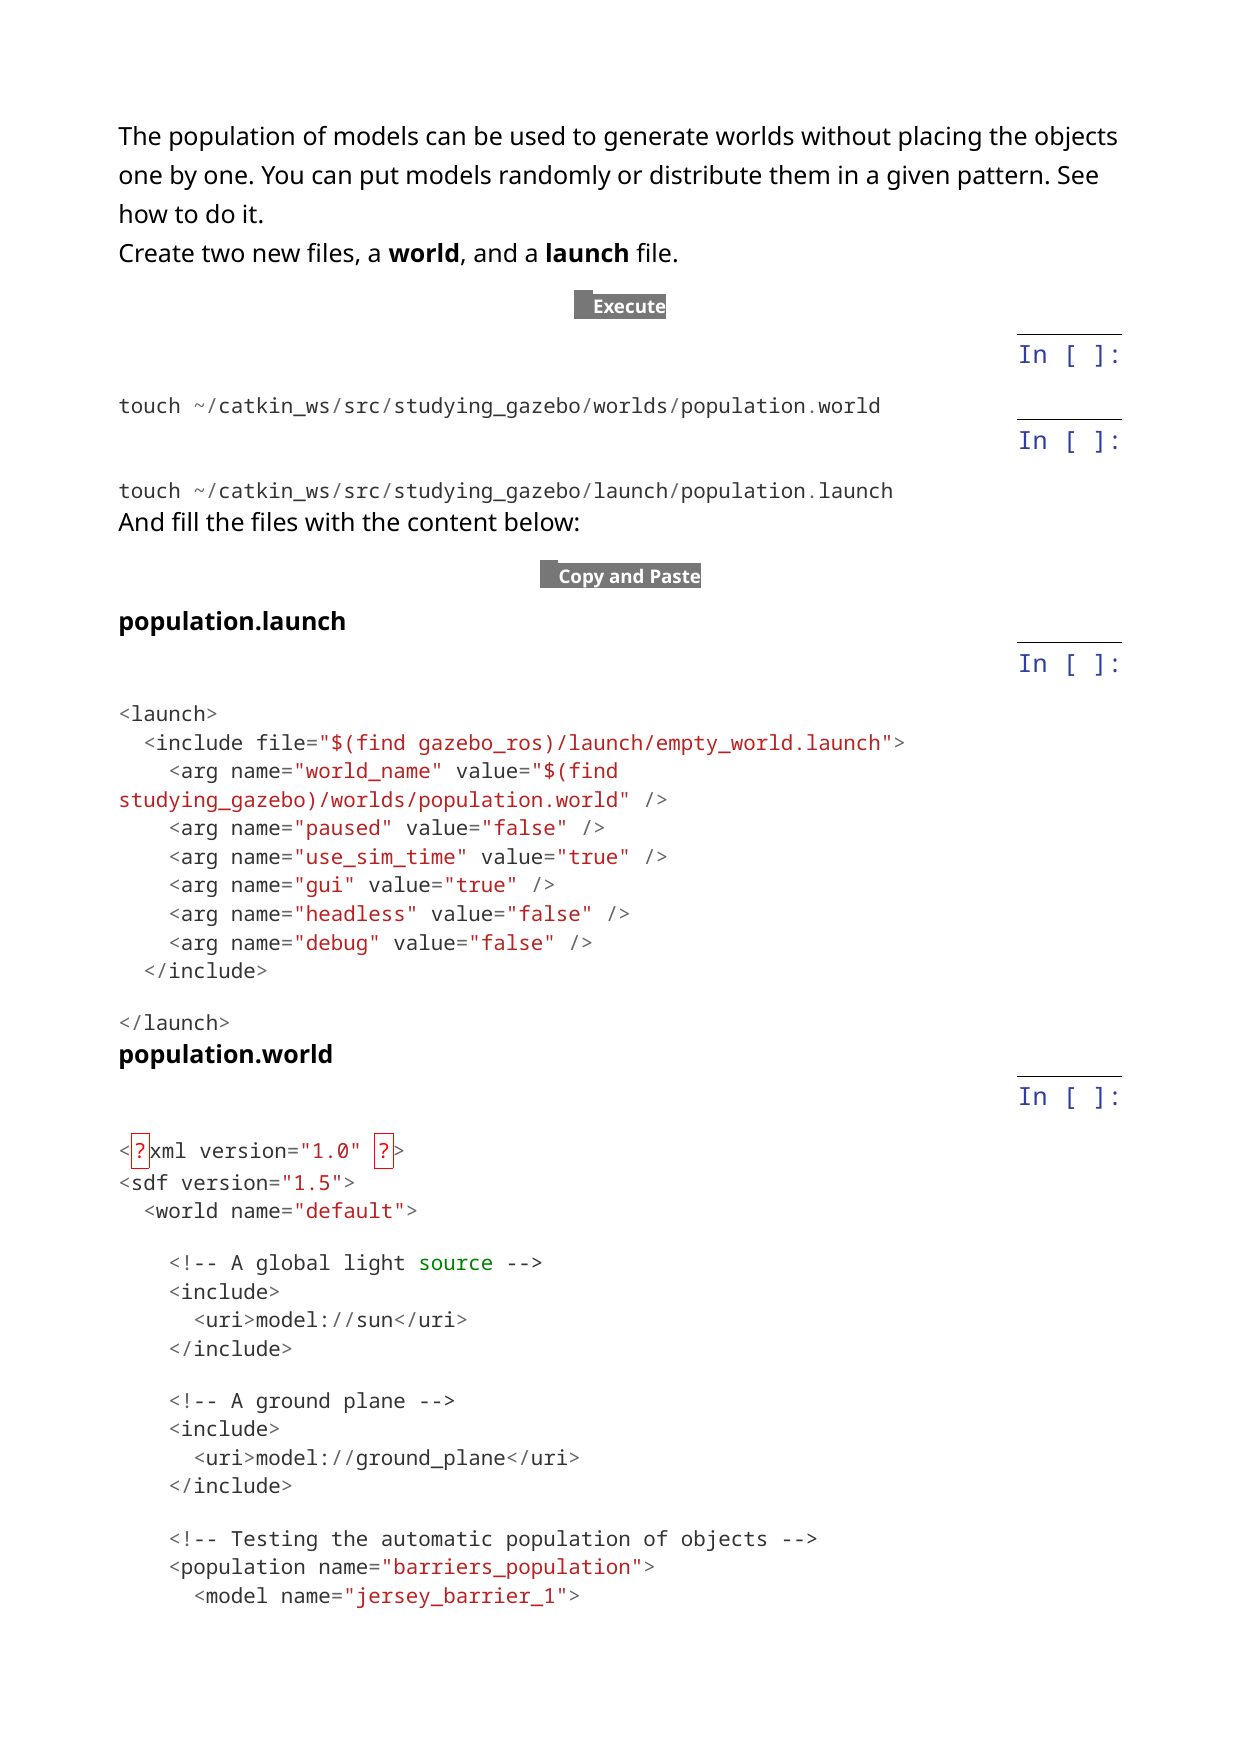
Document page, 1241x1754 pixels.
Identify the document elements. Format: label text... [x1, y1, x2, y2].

text In [ ]: [118, 419, 1122, 456]
text <include> [118, 1414, 1122, 1443]
text <arg name="debug" value="false" /> [118, 928, 1122, 956]
text <world name="default"> [118, 1196, 1122, 1224]
text </launch> [118, 1008, 1122, 1037]
text <!-- Testing the automatic population of objects --> [118, 1524, 1122, 1552]
text <!-- A global light source --> [118, 1248, 1122, 1277]
text </include> [118, 956, 1122, 985]
text touch ~/catkin_ws/src/studying_gazebo/worlds/population.world [118, 391, 1122, 419]
text population.world [118, 1037, 1122, 1071]
text touch ~/catkin_ws/src/studying_gazebo/launch/population.launch [118, 477, 1122, 505]
text <arg name="gui" value="true" /> [118, 871, 1122, 899]
text In [ ]: [118, 642, 1122, 679]
text <population name="barriers_population"> [118, 1552, 1122, 1581]
text <sdf version="1.5"> [118, 1168, 1122, 1196]
text Execute [118, 290, 1122, 319]
text And fill the files with the content below: [118, 505, 1122, 539]
text In [ ]: [118, 1076, 1122, 1113]
text < [118, 1133, 131, 1168]
text The population of models can be used to generate worlds without placing the objects one by one. You can put models randomly or distribute them in a given pattern. See how to do it. [118, 118, 1122, 231]
text > [394, 1133, 1122, 1168]
text In [ ]: [118, 334, 1122, 371]
text <include> [118, 1277, 1122, 1305]
text <model name="jersey_barrier_1"> [118, 1581, 1122, 1609]
text <arg name="headless" value="false" /> [118, 899, 1122, 928]
text <arg name="paused" value="false" /> [118, 813, 1122, 842]
text <uri>model://ground_plane</uri> [118, 1443, 1122, 1472]
text <arg name="use_sim_time" value="true" /> [118, 842, 1122, 871]
text <uri>model://sun</uri> [118, 1305, 1122, 1334]
text Create two new files, a world, and a launch file. [118, 236, 1122, 270]
text xml version="1.0" [150, 1133, 374, 1168]
text population.launch [118, 603, 1122, 637]
text <!-- A ground plane --> [118, 1386, 1122, 1414]
text <launch> [118, 699, 1122, 728]
text </include> [118, 1334, 1122, 1362]
text ? [375, 1134, 393, 1168]
text <arg name="world_name" value="$(find studying_gazebo)/worlds/population.world" /> [118, 756, 1122, 813]
text </include> [118, 1472, 1122, 1500]
text Copy and Paste [118, 560, 1122, 588]
text ? [132, 1134, 149, 1168]
text <include file="$(find gazebo_ros)/launch/empty_world.launch"> [118, 728, 1122, 756]
